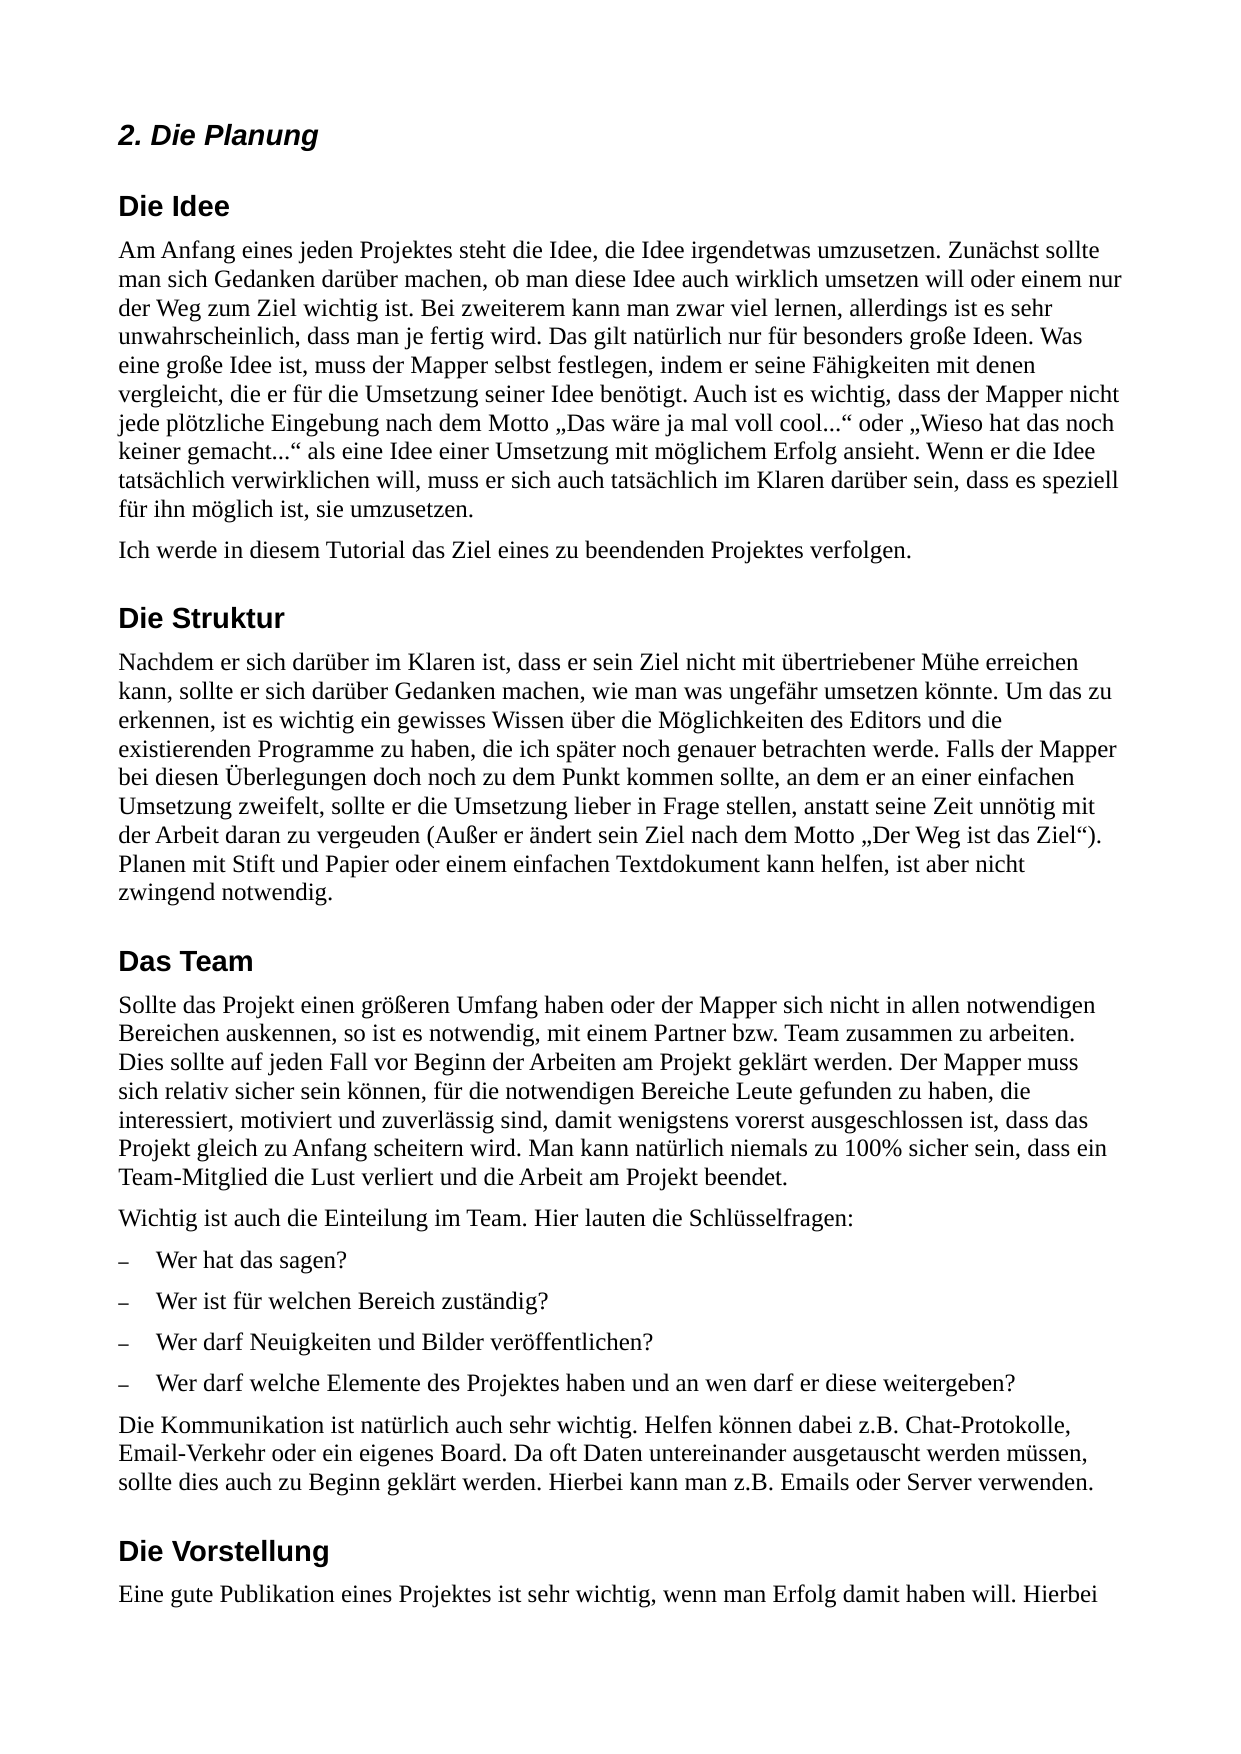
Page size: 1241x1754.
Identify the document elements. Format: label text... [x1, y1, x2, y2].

text Ich werde in diesem Tutorial das Ziel eines zu beendenden Projektes verfolgen. [118, 535, 1122, 564]
text Wichtig ist auch die Einteilung im Team. Hier lauten die Schlüsselfragen: [118, 1203, 1122, 1232]
subtitle 2. Die Planung [118, 118, 1122, 152]
subtitle Die Vorstellung [118, 1533, 1122, 1567]
text Sollte das Projekt einen größeren Umfang haben oder der Mapper sich nicht in allen notwendigen Bereichen auskennen, so ist es notwendig, mit einem Partner bzw. Team zusammen zu arbeiten. Dies sollte auf jeden Fall vor Beginn der Arbeiten am Projekt geklärt werden. Der Mapper muss sich relativ sicher sein können, für die notwendigen Bereiche Leute gefunden zu haben, die interessiert, motiviert und zuverlässig sind, damit wenigstens vorerst ausgeschlossen ist, dass das Projekt gleich zu Anfang scheitern wird. Man kann natürlich niemals zu 100% sicher sein, dass ein Team-Mitglied die Lust verliert und die Arbeit am Projekt beendet. [118, 990, 1122, 1191]
text Eine gute Publikation eines Projektes ist sehr wichtig, wenn man Erfolg damit haben will. Hierbei [118, 1579, 1122, 1608]
list Wer darf Neuigkeiten und Bilder veröffentlichen? [118, 1327, 1122, 1356]
text Am Anfang eines jeden Projektes steht die Idee, die Idee irgendetwas umzusetzen. Zunächst sollte man sich Gedanken darüber machen, ob man diese Idee auch wirklich umsetzen will oder einem nur der Weg zum Ziel wichtig ist. Bei zweiterem kann man zwar viel lernen, allerdings ist es sehr unwahrscheinlich, dass man je fertig wird. Das gilt natürlich nur für besonders große Ideen. Was eine große Idee ist, muss der Mapper selbst festlegen, indem er seine Fähigkeiten mit denen vergleicht, die er für die Umsetzung seiner Idee benötigt. Auch ist es wichtig, dass der Mapper nicht jede plötzliche Eingebung nach dem Motto „Das wäre ja mal voll cool...“ oder „Wieso hat das noch keiner gemacht...“ als eine Idee einer Umsetzung mit möglichem Erfolg ansieht. Wenn er die Idee tatsächlich verwirklichen will, muss er sich auch tatsächlich im Klaren darüber sein, dass es speziell für ihn möglich ist, sie umzusetzen. [118, 235, 1122, 523]
list Wer hat das sagen? [118, 1245, 1122, 1273]
list Wer darf welche Elemente des Projektes haben und an wen darf er diese weitergeben? [118, 1368, 1122, 1397]
subtitle Die Struktur [118, 601, 1122, 635]
text Die Kommunikation ist natürlich auch sehr wichtig. Helfen können dabei z.B. Chat-Protokolle, Email-Verkehr oder ein eigenes Board. Da oft Daten untereinander ausgetauscht werden müssen, sollte dies auch zu Beginn geklärt werden. Hierbei kann man z.B. Emails oder Server verwenden. [118, 1410, 1122, 1496]
subtitle Die Idee [118, 189, 1122, 223]
list Wer ist für welchen Bereich zuständig? [118, 1286, 1122, 1315]
text Nachdem er sich darüber im Klaren ist, dass er sein Ziel nicht mit übertriebener Mühe erreichen kann, sollte er sich darüber Gedanken machen, wie man was ungefähr umsetzen könnte. Um das zu erkennen, ist es wichtig ein gewisses Wissen über die Möglichkeiten des Editors und die existierenden Programme zu haben, die ich später noch genauer betrachten werde. Falls der Mapper bei diesen Überlegungen doch noch zu dem Punkt kommen sollte, an dem er an einer einfachen Umsetzung zweifelt, sollte er die Umsetzung lieber in Frage stellen, anstatt seine Zeit unnötig mit der Arbeit daran zu vergeuden (Außer er ändert sein Ziel nach dem Motto „Der Weg ist das Ziel“). Planen mit Stift und Papier oder einem einfachen Textdokument kann helfen, ist aber nicht zwingend notwendig. [118, 647, 1122, 906]
subtitle Das Team [118, 944, 1122, 977]
